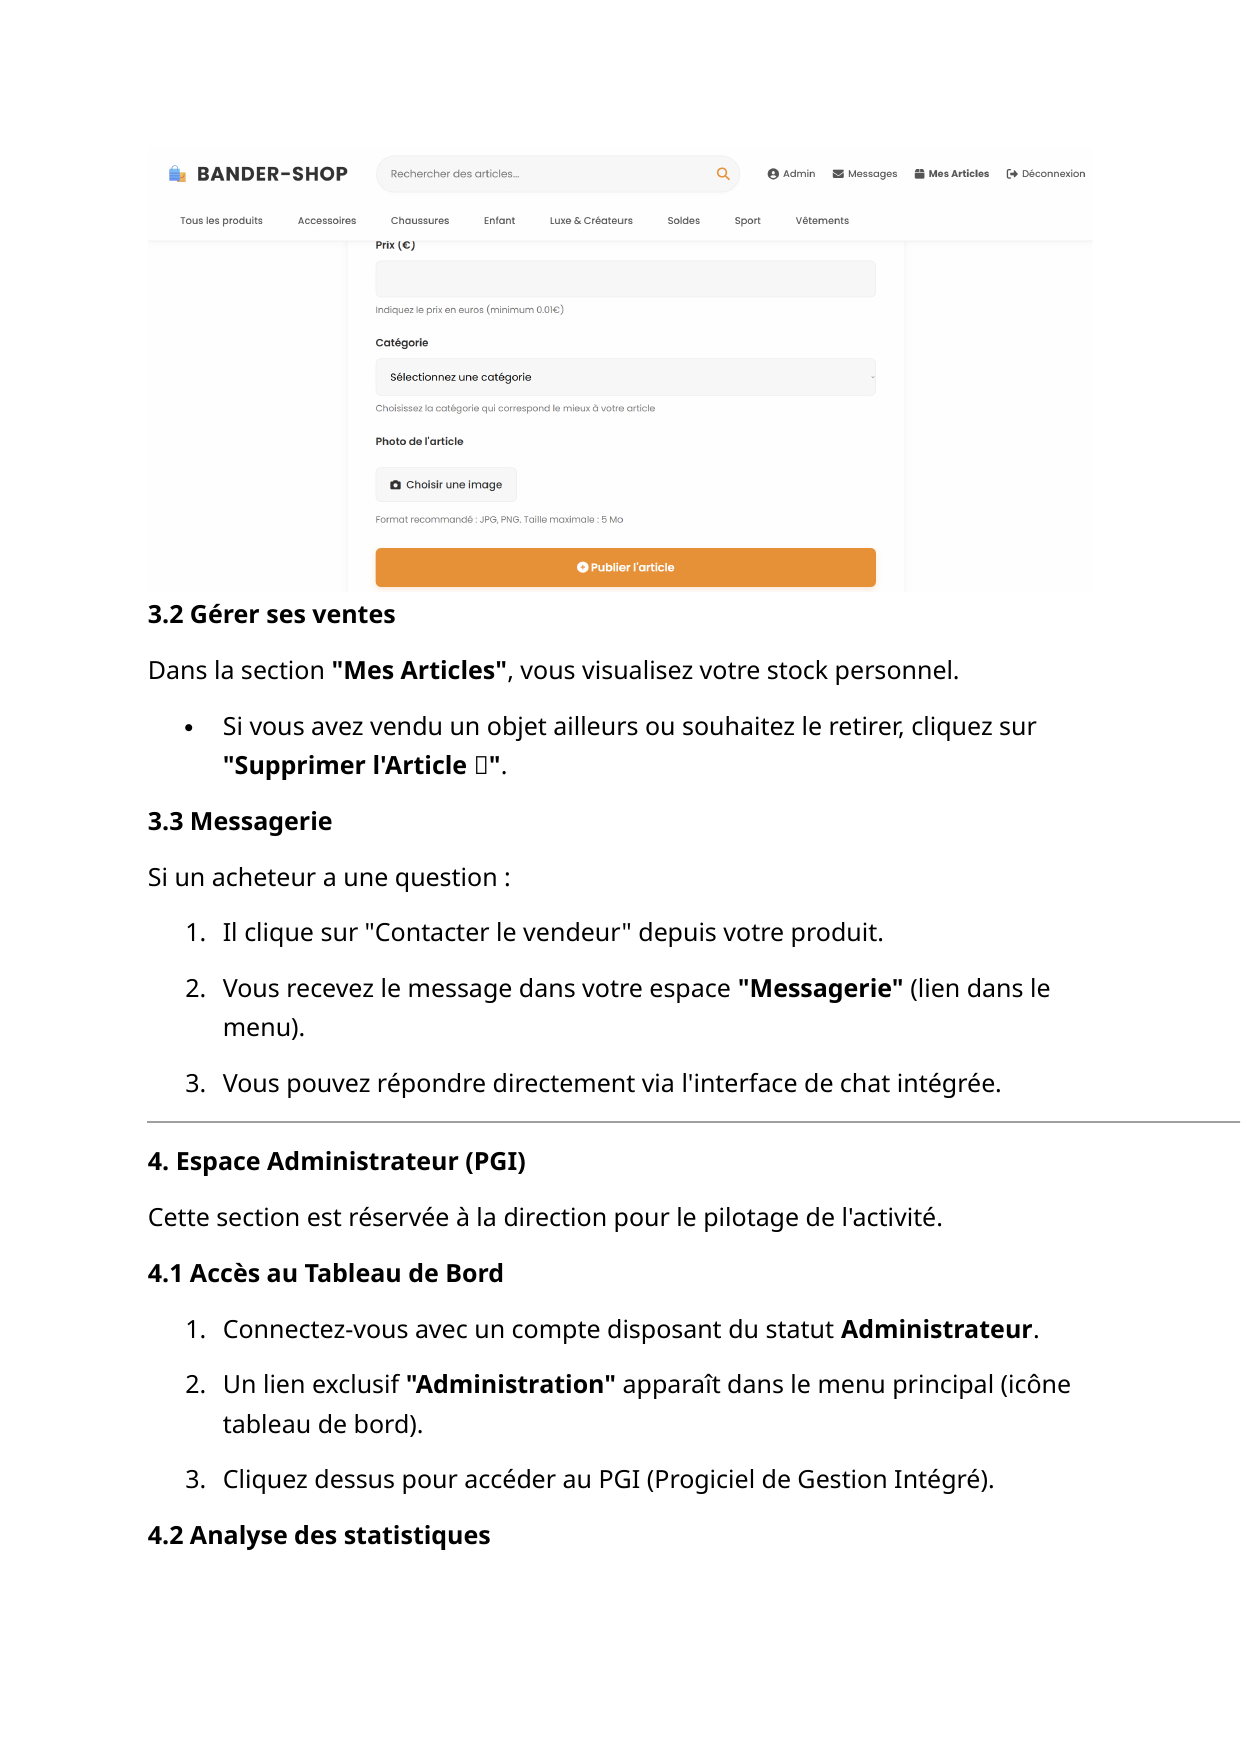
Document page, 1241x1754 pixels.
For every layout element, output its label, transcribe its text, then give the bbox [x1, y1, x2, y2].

list Si vous avez vendu un objet ailleurs ou souhaitez le retirer, cliquez sur "Supprimer l'Article ❌". [185, 708, 1093, 782]
text Cette section est réservée à la direction pour le pilotage de l'activité. [148, 1200, 1093, 1234]
list Il clique sur "Contacter le vendeur" depuis votre produit. [185, 915, 1093, 949]
text Si un acheteur a une question : [148, 859, 1093, 893]
text Dans la section "Mes Articles", vous visualisez votre stock personnel. [148, 653, 1093, 687]
list Un lien exclusif "Administration" apparaît dans le menu principal (icône tableau de bord). [185, 1367, 1093, 1440]
list Vous recevez le message dans votre espace "Messagerie" (lien dans le menu). [185, 971, 1093, 1044]
text 4.1 Accès au Tableau de Bord [148, 1256, 1093, 1289]
text 3.3 Messagerie [148, 803, 1093, 837]
list Cliquez dessus pour accéder au PGI (Progiciel de Gestion Intégré). [185, 1462, 1093, 1496]
list Vous pouvez répondre directement via l'interface de chat intégrée. [185, 1066, 1093, 1100]
text 4. Espace Administrateur (PGI) [148, 1144, 1093, 1178]
text 4.2 Analyse des statistiques [148, 1518, 1093, 1552]
text 3.2 Gérer ses ventes [148, 592, 1093, 631]
list Connectez-vous avec un compte disposant du statut Administrateur. [185, 1311, 1093, 1345]
